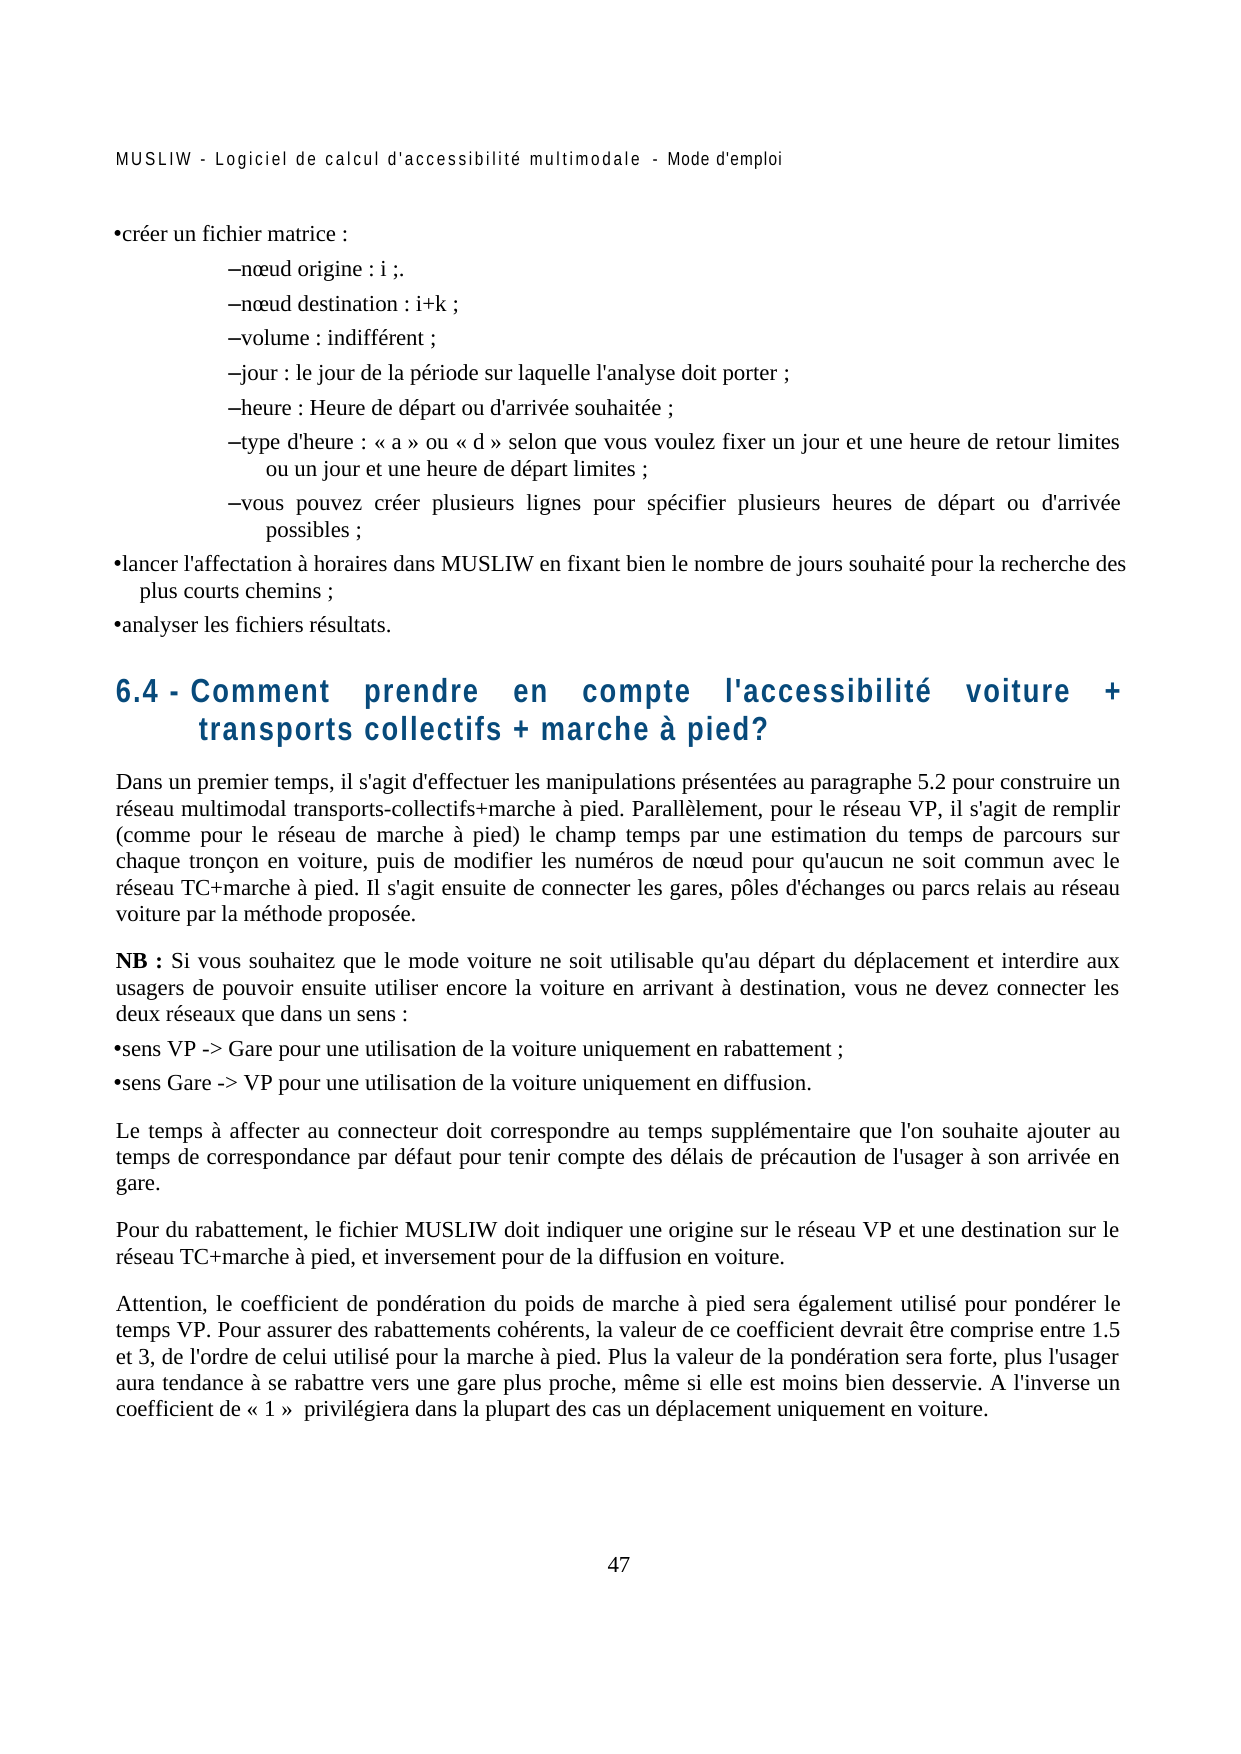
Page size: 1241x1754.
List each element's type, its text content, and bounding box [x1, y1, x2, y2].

text Dans un premier temps, il s'agit d'effectuer les manipulations présentées au paragraphe 5.2 pour construire un réseau multimodal transports-collectifs+marche à pied. Parallèlement, pour le réseau VP, il s'agit de remplir (comme pour le réseau de marche à pied) le champ temps par une estimation du temps de parcours sur chaque tronçon en voiture, puis de modifier les numéros de nœud pour qu'aucun ne soit commun avec le réseau TC+marche à pied. Il s'agit ensuite de connecter les gares, pôles d'échanges ou parcs relais au réseau voiture par la méthode proposée. [116, 768, 1122, 927]
list heure : Heure de départ ou d'arrivée souhaitée ; [228, 394, 1122, 420]
list sens VP -> Gare pour une utilisation de la voiture uniquement en rabattement ; [114, 1035, 1127, 1061]
list vous pouvez créer plusieurs lignes pour spécifier plusieurs heures de départ ou d'arrivée possibles ; [228, 489, 1122, 542]
text Pour du rabattement, le fichier MUSLIW doit indiquer une origine sur le réseau VP et une destination sur le réseau TC+marche à pied, et inversement pour de la diffusion en voiture. [116, 1217, 1122, 1269]
text Attention, le coefficient de pondération du poids de marche à pied sera également utilisé pour pondérer le temps VP. Pour assurer des rabattements cohérents, la valeur de ce coefficient devrait être comprise entre 1.5 et 3, de l'ordre de celui utilisé pour la marche à pied. Plus la valeur de la pondération sera forte, plus l'usager aura tendance à se rabattre vers une gare plus proche, même si elle est moins bien desservie. A l'inverse un coefficient de « 1 » privilégiera dans la plupart des cas un déplacement uniquement en voiture. [116, 1290, 1122, 1422]
list nœud origine : i ;. [228, 255, 1122, 281]
subtitle Comment prendre en compte l'accessibilité voiture + transports collectifs + marche à pied? [116, 671, 1122, 748]
list sens Gare -> VP pour une utilisation de la voiture uniquement en diffusion. [114, 1069, 1127, 1096]
list volume : indifférent ; [228, 324, 1122, 351]
text Le temps à affecter au connecteur doit correspondre au temps supplémentaire que l'on souhaite ajouter au temps de correspondance par défaut pour tenir compte des délais de précaution de l'usager à son arrivée en gare. [116, 1117, 1122, 1196]
text NB : Si vous souhaitez que le mode voiture ne soit utilisable qu'au départ du déplacement et interdire aux usagers de pouvoir ensuite utiliser encore la voiture en arrivant à destination, vous ne devez connecter les deux réseaux que dans un sens : [116, 947, 1122, 1026]
list analyser les fichiers résultats. [114, 611, 1127, 638]
list type d'heure : « a » ou « d » selon que vous voulez fixer un jour et une heure de retour limites ou un jour et une heure de départ limites ; [228, 428, 1122, 481]
list nœud destination : i+k ; [228, 289, 1122, 316]
list jour : le jour de la période sur laquelle l'analyse doit porter ; [228, 359, 1122, 385]
list créer un fichier matrice : [114, 220, 1127, 247]
list lancer l'affectation à horaires dans MUSLIW en fixant bien le nombre de jours souhaité pour la recherche des plus courts chemins ; [114, 550, 1127, 603]
